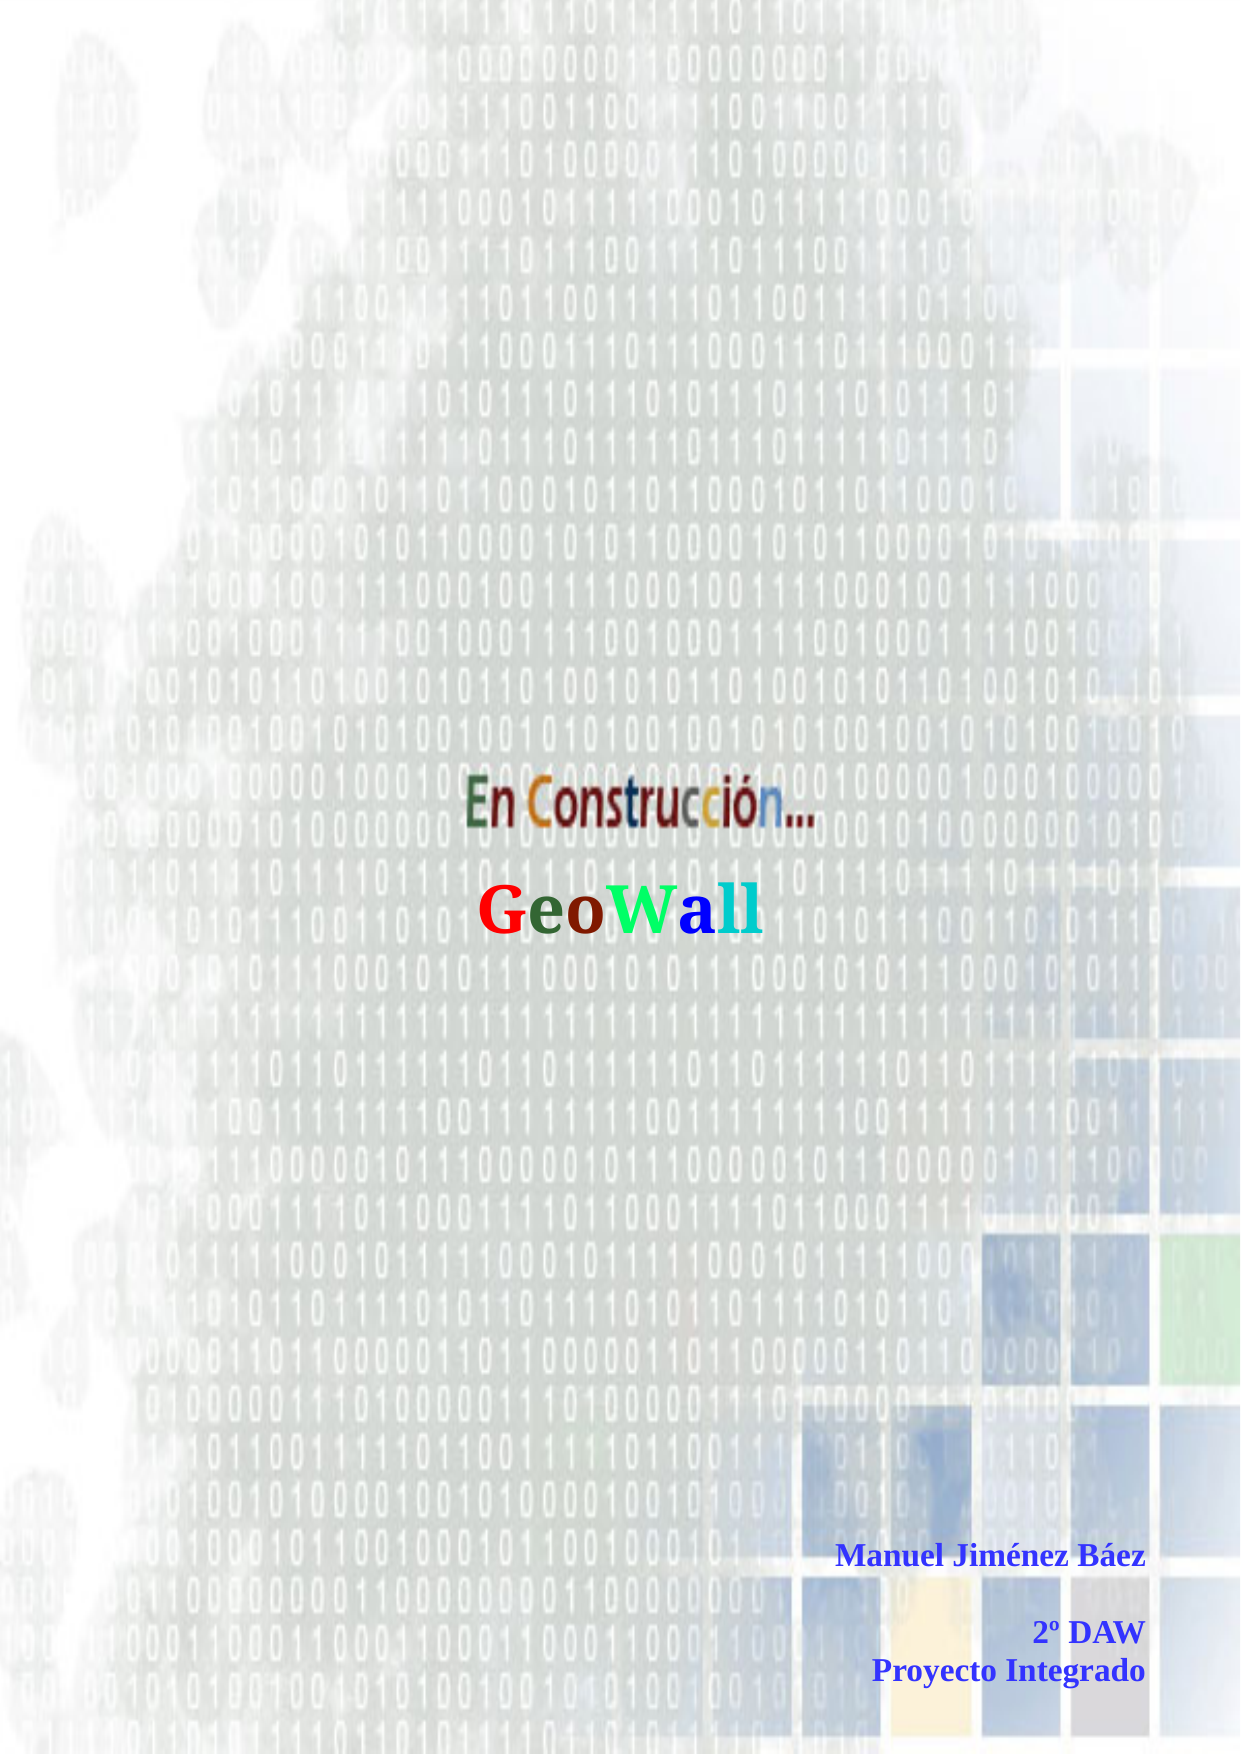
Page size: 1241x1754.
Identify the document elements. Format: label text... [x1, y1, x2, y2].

picture [0, 0, 1241, 1754]
text GeoWall [0, 862, 1240, 953]
text 2º DAW [0, 1612, 1146, 1651]
text Manuel Jiménez Báez [0, 1536, 1146, 1574]
text Proyecto Integrado [0, 1651, 1146, 1689]
